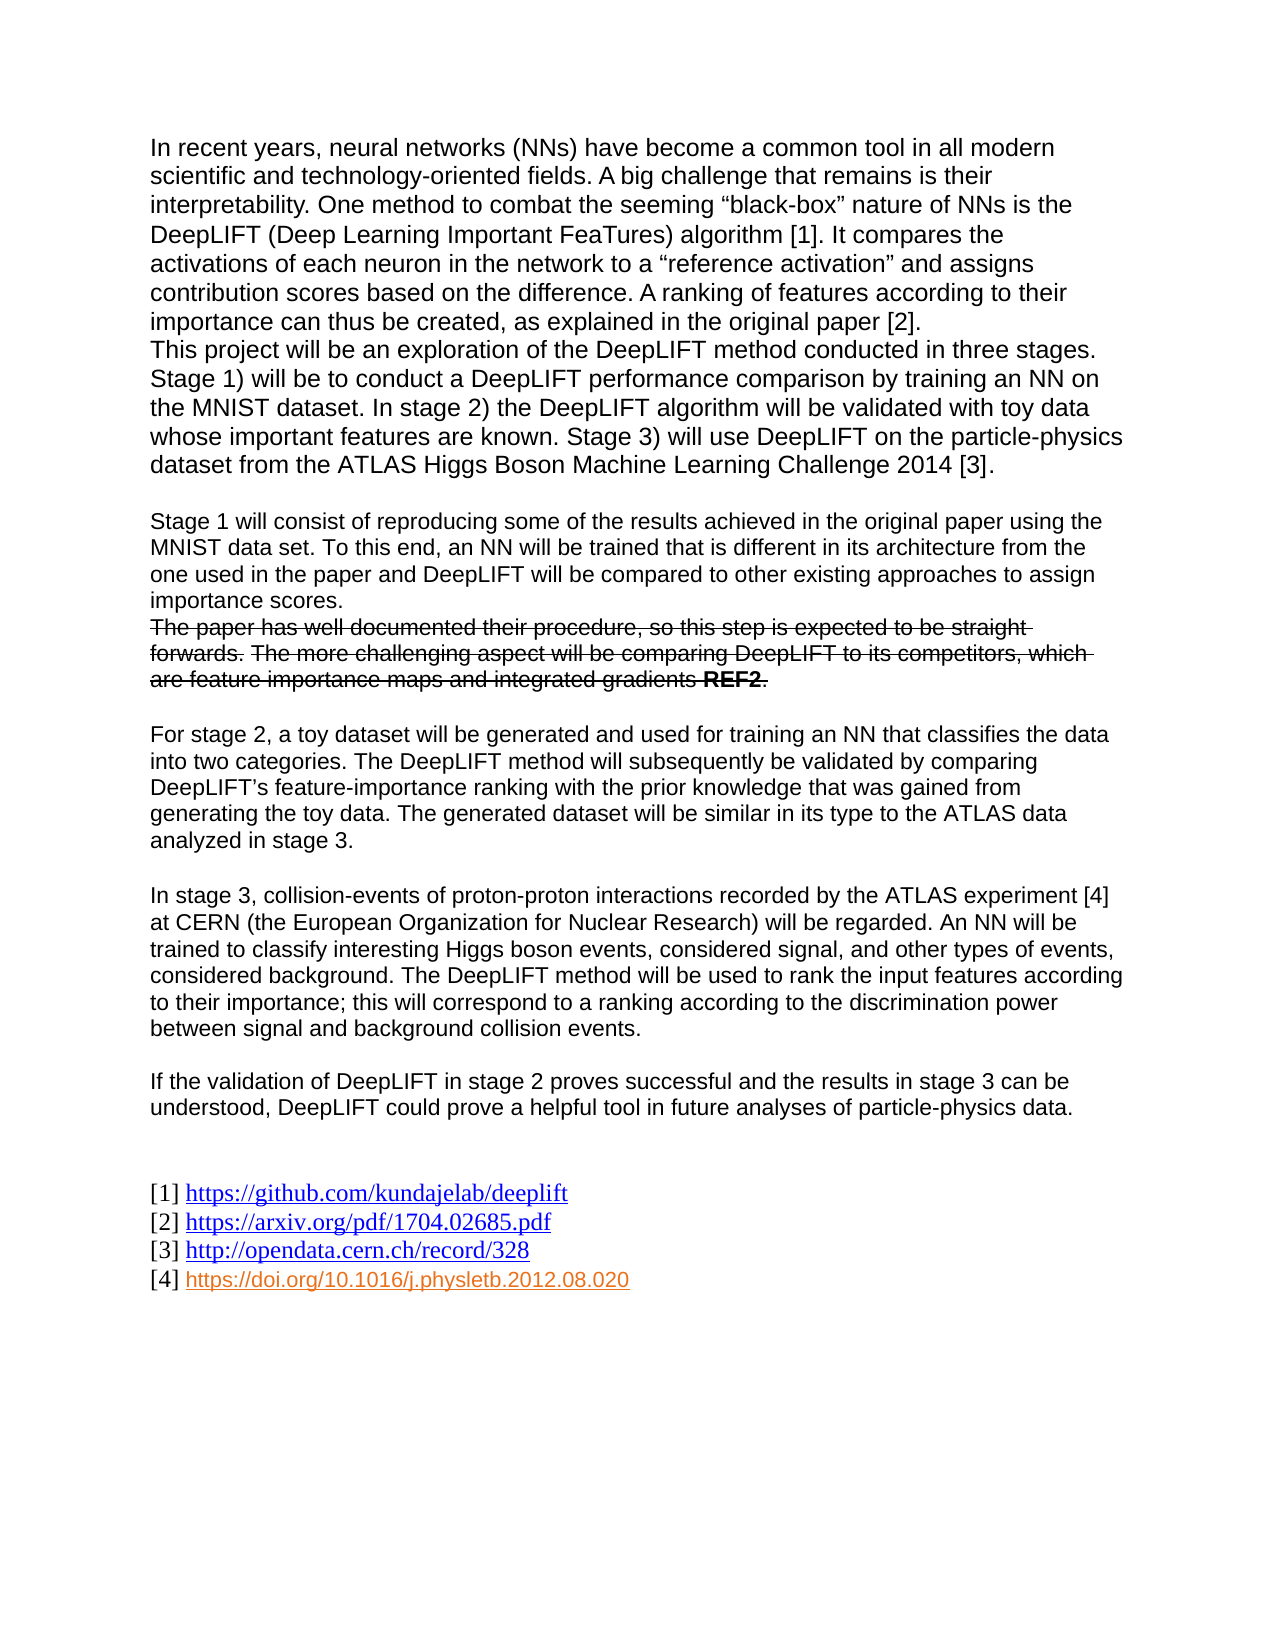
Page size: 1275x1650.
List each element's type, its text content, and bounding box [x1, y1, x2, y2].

text In recent years, neural networks (NNs) have become a common tool in all modern scientific and technology-oriented fields. A big challenge that remains is their interpretability. One method to combat the seeming “black-box” nature of NNs is the DeepLIFT (﻿Deep Learning Important FeaTures) algorithm [1]. It compares the activations of each neuron in the network to a “reference activation” and assigns contribution scores based on the difference. A ranking of features according to their importance can thus be created, as explained in the original paper [2]. [150, 132, 1125, 336]
text This project will be an exploration of the DeepLIFT method conducted in three stages. Stage 1) will be to conduct a DeepLIFT performance comparison by training an NN on the MNIST dataset. In stage 2) the DeepLIFT algorithm will be validated with toy data whose important features are known. Stage 3) will use DeepLIFT on the particle-physics dataset from the ATLAS Higgs Boson Machine Learning Challenge 2014 [3]. [150, 336, 1125, 479]
text [3] http://opendata.cern.ch/record/328 [150, 1236, 1125, 1264]
text In stage 3, collision-events of proton-proton interactions recorded by the ATLAS experiment [4] at CERN (the ﻿European Organization for Nuclear Research) will be regarded. An NN will be trained to classify interesting Higgs boson events, considered signal, and other types of events, considered background. The DeepLIFT method will be used to rank the input features according to their importance; this will correspond to a ranking according to the discrimination power between signal and background collision events. [150, 882, 1125, 1042]
text If the validation of DeepLIFT in stage 2 proves successful and the results in stage 3 can be understood, DeepLIFT could prove a helpful tool in future analyses of particle-physics data. [150, 1068, 1125, 1121]
text Stage 1 will consist of reproducing some of the results achieved in the original paper using the MNIST data set. To this end, an NN will be trained that is different in its architecture from the one used in the paper and DeepLIFT will be compared to other existing approaches to assign importance scores. [150, 508, 1125, 613]
text [4] https://doi.org/10.1016/j.physletb.2012.08.020 [150, 1264, 1125, 1293]
text The paper has well documented their procedure, so this step is expected to be straight forwards. The more challenging aspect will be comparing DeepLIFT to its competitors, which are feature importance maps and integrated gradients REF2. [150, 613, 1125, 692]
text For stage 2, a toy dataset will be generated and used for training an NN that classifies the data into two categories. The DeepLIFT method will subsequently be validated by comparing DeepLIFT’s feature-importance ranking with the prior knowledge that was gained from generating the toy data. The generated dataset will be similar in its type to the ATLAS data analyzed in stage 3. [150, 721, 1125, 853]
text [2] https://arxiv.org/pdf/1704.02685.pdf [150, 1207, 1125, 1236]
text [1] https://github.com/kundajelab/deeplift [150, 1178, 1125, 1207]
